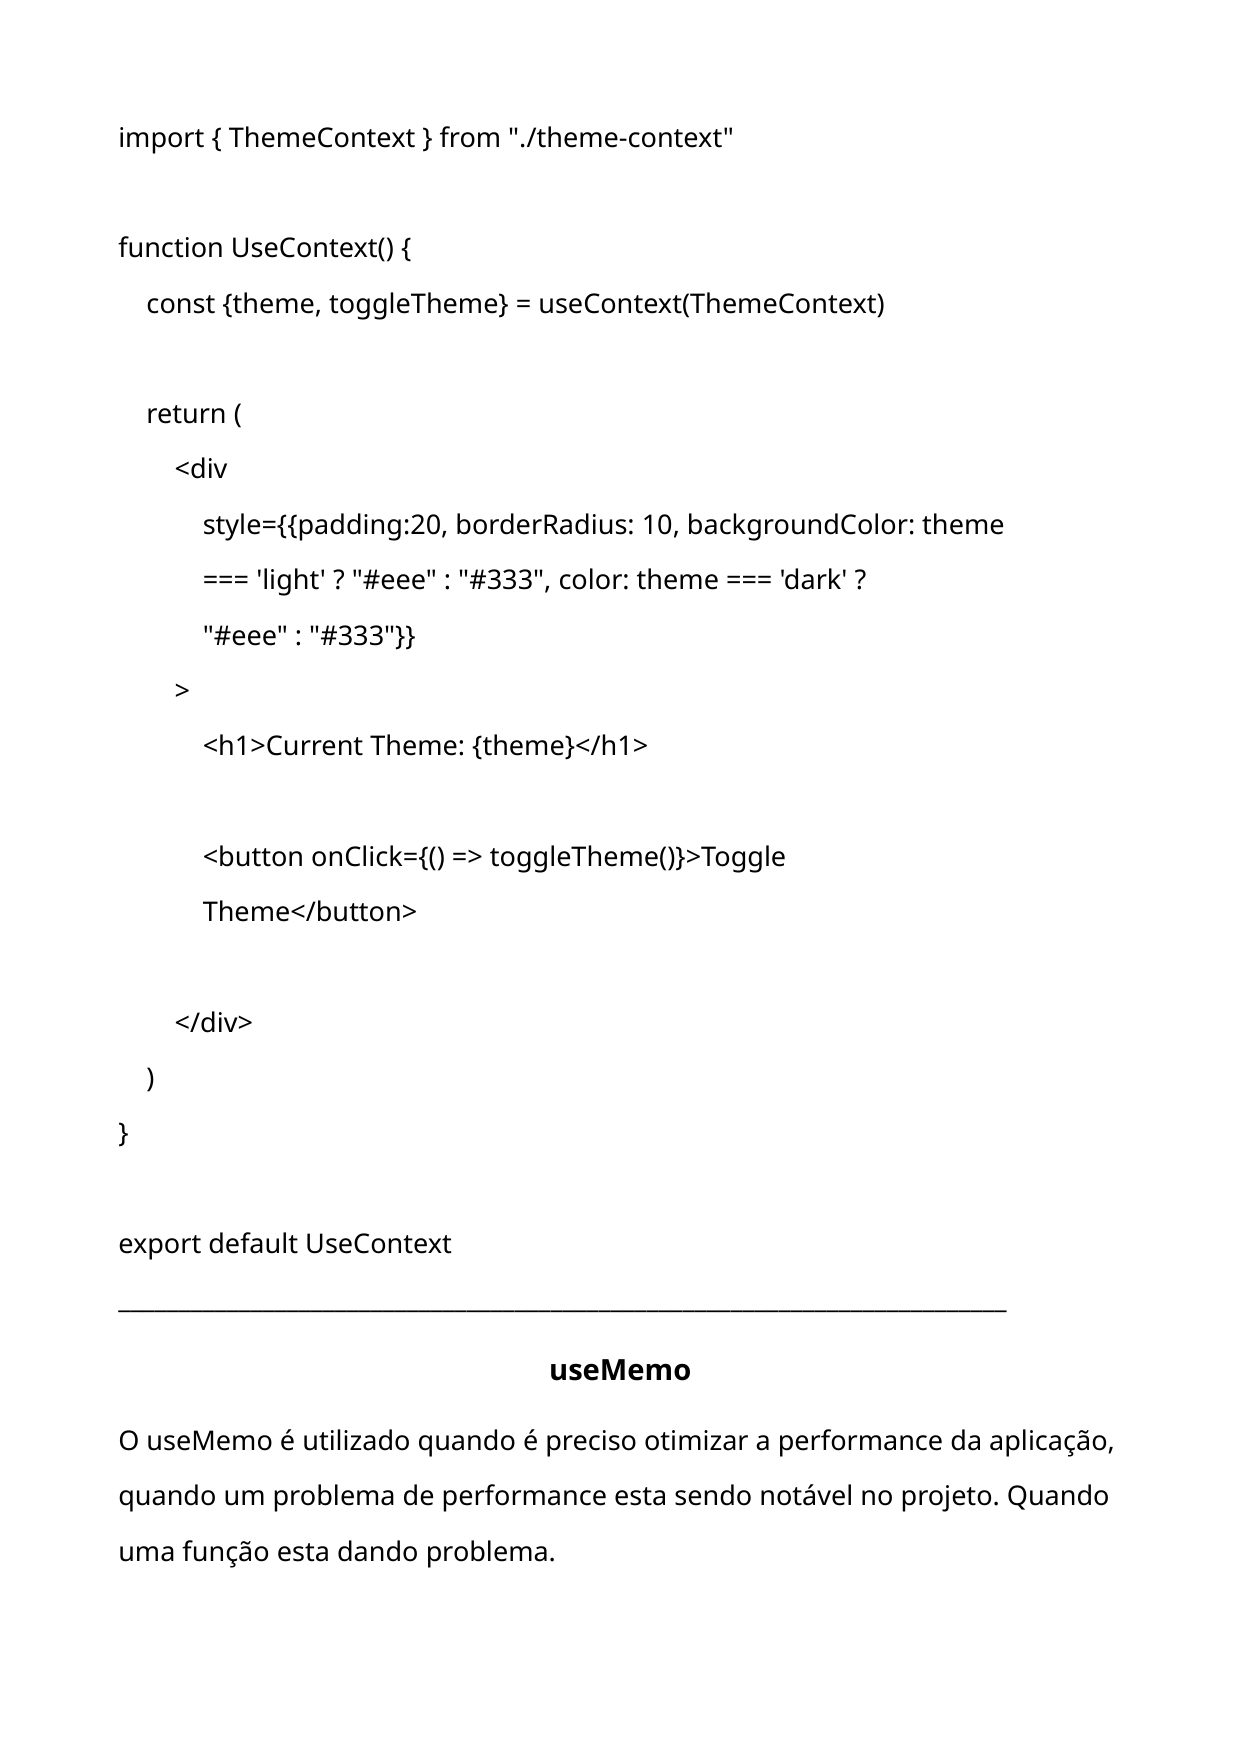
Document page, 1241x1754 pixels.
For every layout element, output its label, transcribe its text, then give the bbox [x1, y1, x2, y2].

text > [118, 671, 1122, 708]
text ) [118, 1058, 1122, 1095]
text style={{padding:20, borderRadius: 10, backgroundColor: theme [118, 505, 1122, 542]
text } [118, 1114, 1122, 1151]
text export default UseContext [118, 1224, 1122, 1261]
text Theme</button> [118, 892, 1122, 929]
text function UseContext() { [118, 229, 1122, 266]
text "#eee" : "#333"}} [118, 616, 1122, 653]
text === 'light' ? "#eee" : "#333", color: theme === 'dark' ? [118, 561, 1122, 597]
text <h1>Current Theme: {theme}</h1> [118, 727, 1122, 763]
text </div> [118, 1003, 1122, 1040]
text <button onClick={() => toggleTheme()}>Toggle [118, 837, 1122, 874]
subtitle useMemo [118, 1349, 1122, 1389]
text <div [118, 450, 1122, 487]
text __________________________________________________________________________ [118, 1280, 1122, 1317]
text O useMemo é utilizado quando é preciso otimizar a performance da aplicação, quando um problema de performance esta sendo notável no projeto. Quando uma função esta dando problema. [118, 1422, 1122, 1569]
text return ( [118, 395, 1122, 432]
text import { ThemeContext } from "./theme-context" [118, 118, 1122, 155]
text const {theme, toggleTheme} = useContext(ThemeContext) [118, 284, 1122, 321]
